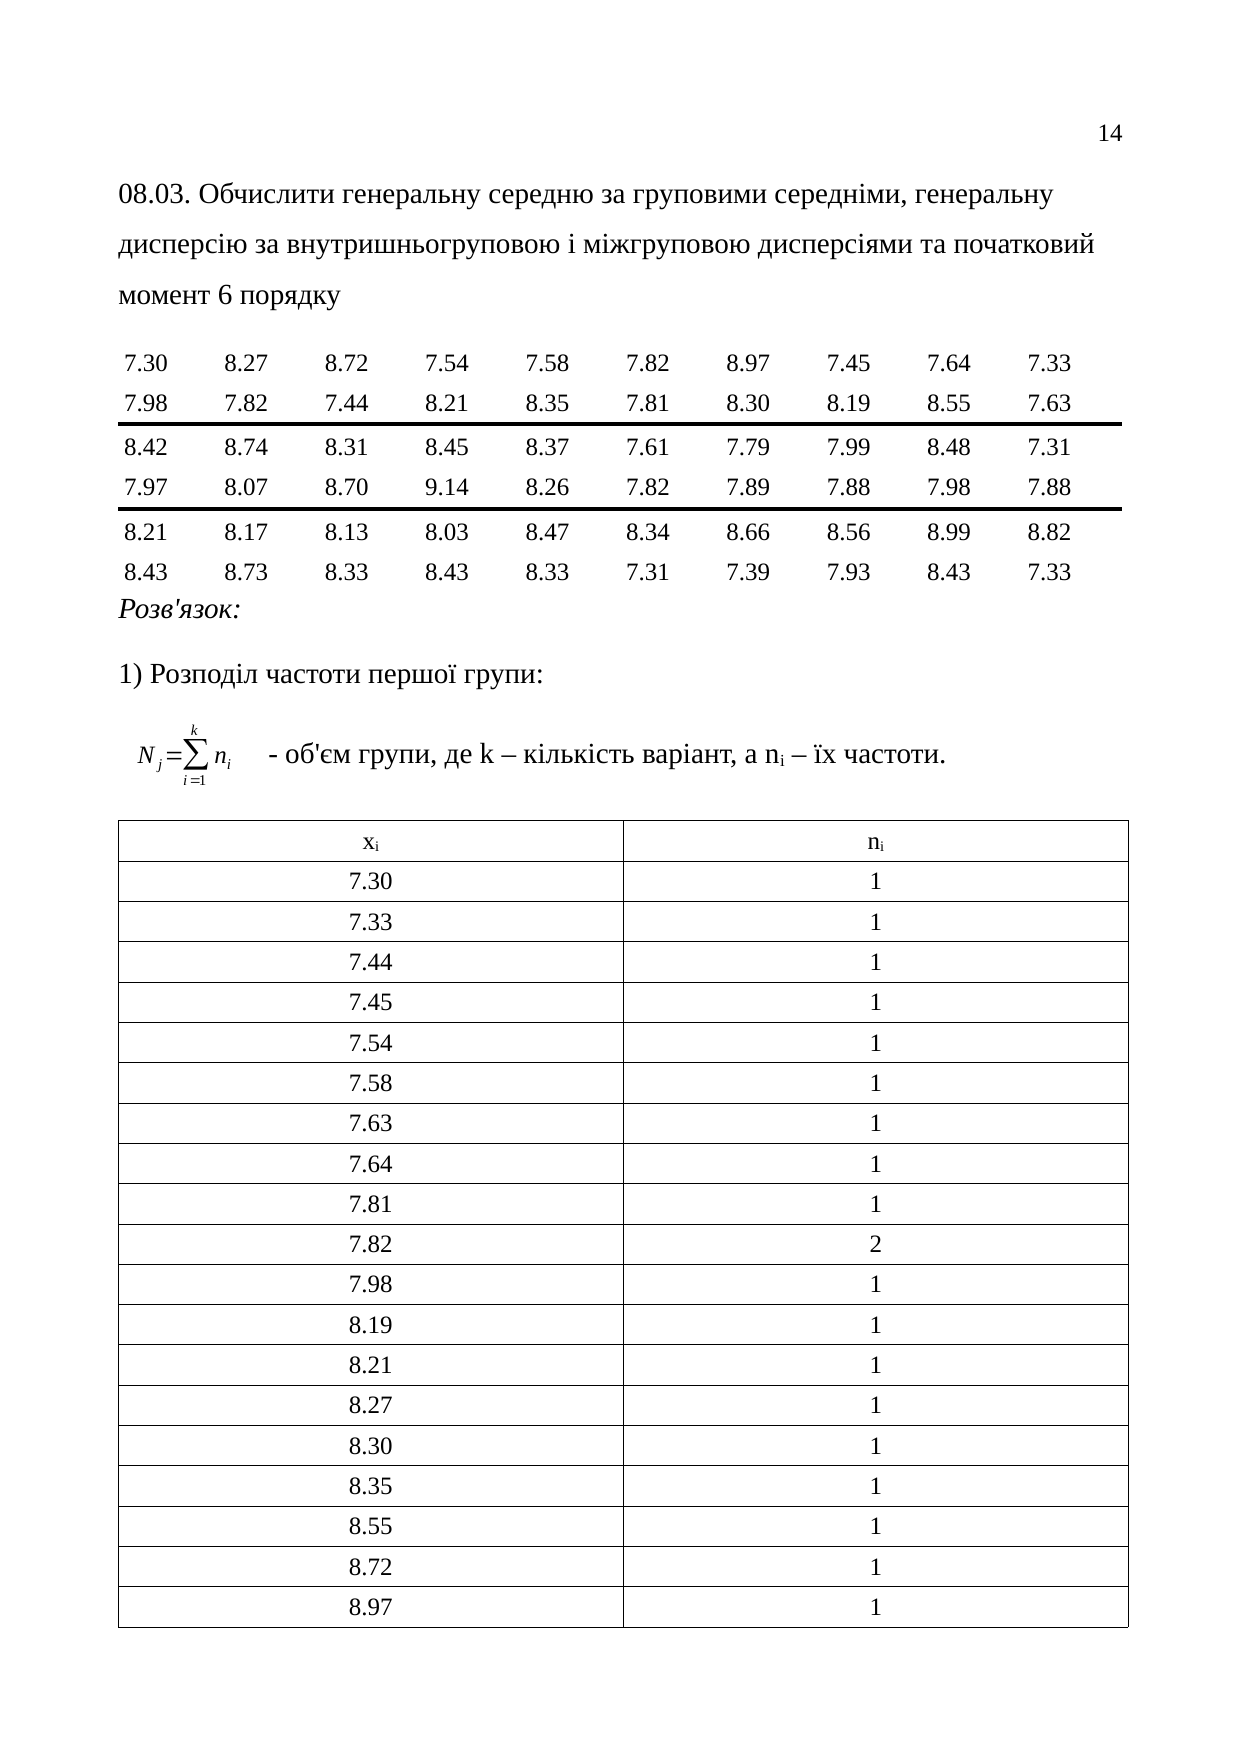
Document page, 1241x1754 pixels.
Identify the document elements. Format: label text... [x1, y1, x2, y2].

table_cell 1 [624, 1426, 1128, 1465]
table_cell 8.33 [319, 551, 419, 591]
table_cell 7.82 [219, 382, 319, 422]
table_cell 8.48 [921, 426, 1022, 467]
table_header xi [119, 821, 623, 861]
table_cell 8.26 [520, 467, 620, 507]
table_cell 1 [624, 862, 1128, 901]
table_cell 8.47 [520, 511, 620, 551]
table_cell 7.30 [119, 862, 623, 901]
table_cell 7.81 [119, 1184, 623, 1223]
table_cell 8.30 [119, 1426, 623, 1465]
table_cell 7.88 [1022, 467, 1122, 507]
table_cell 8.66 [720, 511, 821, 551]
table_cell 8.21 [118, 511, 218, 551]
table_cell 1 [624, 942, 1128, 982]
table_cell 8.03 [419, 511, 519, 551]
table_cell 7.82 [620, 467, 720, 507]
table_cell 8.37 [520, 426, 620, 467]
table_cell 8.72 [119, 1547, 623, 1586]
table_cell 7.33 [1022, 551, 1122, 591]
table_cell 7.98 [119, 1265, 623, 1304]
table_cell 7.88 [821, 467, 921, 507]
table_cell 8.13 [319, 511, 419, 551]
table_cell 2 [624, 1225, 1128, 1264]
table_cell 8.33 [520, 551, 620, 591]
table_cell 7.54 [119, 1023, 623, 1062]
table_header 7.82 [620, 342, 720, 382]
table_cell 8.55 [921, 382, 1022, 422]
table_cell 7.98 [921, 467, 1022, 507]
table_cell 8.74 [219, 426, 319, 467]
table_cell 7.81 [620, 382, 720, 422]
table_cell 1 [624, 902, 1128, 941]
table_cell 7.82 [119, 1225, 623, 1264]
table_cell 7.64 [119, 1144, 623, 1183]
table_header 7.45 [821, 342, 921, 382]
table_header 7.30 [118, 342, 218, 382]
table_cell 1 [624, 1305, 1128, 1344]
text - об'єм групи, де k – кількість варіант, а ni – їх частоти. [118, 721, 1122, 789]
table_cell 8.73 [219, 551, 319, 591]
table_cell 8.70 [319, 467, 419, 507]
table_cell 1 [624, 1466, 1128, 1506]
table_cell 1 [624, 1023, 1128, 1062]
table_cell 8.19 [821, 382, 921, 422]
table_cell 1 [624, 1507, 1128, 1546]
table_cell 8.34 [620, 511, 720, 551]
table_cell 8.43 [118, 551, 218, 591]
table_cell 8.42 [118, 426, 218, 467]
table_cell 7.63 [119, 1104, 623, 1143]
table_cell 7.44 [319, 382, 419, 422]
table_cell 7.63 [1022, 382, 1122, 422]
table_cell 1 [624, 1104, 1128, 1143]
table_cell 7.31 [620, 551, 720, 591]
table_cell 1 [624, 1063, 1128, 1102]
table_cell 8.35 [119, 1466, 623, 1506]
text 1) Розподіл частоти першої групи: [118, 656, 1122, 690]
table_cell 1 [624, 1386, 1128, 1425]
text 08.03. Обчислити генеральну середню за груповими середніми, генеральну дисперсію за внутришньогруповою і міжгруповою дисперсіями та початковий момент 6 порядку [118, 176, 1122, 311]
table_cell 1 [624, 1144, 1128, 1183]
table_cell 8.56 [821, 511, 921, 551]
table_cell 7.61 [620, 426, 720, 467]
table_cell 8.21 [119, 1345, 623, 1385]
table_header 7.54 [419, 342, 519, 382]
table_header 7.58 [520, 342, 620, 382]
table_cell 7.93 [821, 551, 921, 591]
table_cell 8.35 [520, 382, 620, 422]
table_cell 8.97 [119, 1587, 623, 1627]
table_cell 8.07 [219, 467, 319, 507]
table_cell 1 [624, 1265, 1128, 1304]
table_cell 8.17 [219, 511, 319, 551]
table_cell 8.30 [720, 382, 821, 422]
table_cell 1 [624, 983, 1128, 1022]
table_header ni [624, 821, 1128, 861]
table_cell 7.79 [720, 426, 821, 467]
table_cell 8.99 [921, 511, 1022, 551]
table_cell 7.89 [720, 467, 821, 507]
table_cell 7.97 [118, 467, 218, 507]
table_cell 7.39 [720, 551, 821, 591]
table_cell 7.58 [119, 1063, 623, 1102]
table_cell 8.55 [119, 1507, 623, 1546]
table_header 8.27 [219, 342, 319, 382]
table_cell 7.45 [119, 983, 623, 1022]
table_cell 1 [624, 1587, 1128, 1627]
table_header 7.64 [921, 342, 1022, 382]
table_cell 8.21 [419, 382, 519, 422]
table_cell 1 [624, 1184, 1128, 1223]
table_header 8.97 [720, 342, 821, 382]
table_cell 8.43 [419, 551, 519, 591]
table_cell 8.31 [319, 426, 419, 467]
table_header 8.72 [319, 342, 419, 382]
table_cell 7.31 [1022, 426, 1122, 467]
table_cell 7.98 [118, 382, 218, 422]
table_header 7.33 [1022, 342, 1122, 382]
table_cell 7.44 [119, 942, 623, 982]
table_cell 8.27 [119, 1386, 623, 1425]
table_cell 8.43 [921, 551, 1022, 591]
table_cell 8.45 [419, 426, 519, 467]
table_cell 1 [624, 1345, 1128, 1385]
table_cell 9.14 [419, 467, 519, 507]
table_cell 8.82 [1022, 511, 1122, 551]
text Розв'язок: [118, 591, 1122, 625]
table_cell 7.33 [119, 902, 623, 941]
table_cell 7.99 [821, 426, 921, 467]
table_cell 8.19 [119, 1305, 623, 1344]
table_cell 1 [624, 1547, 1128, 1586]
